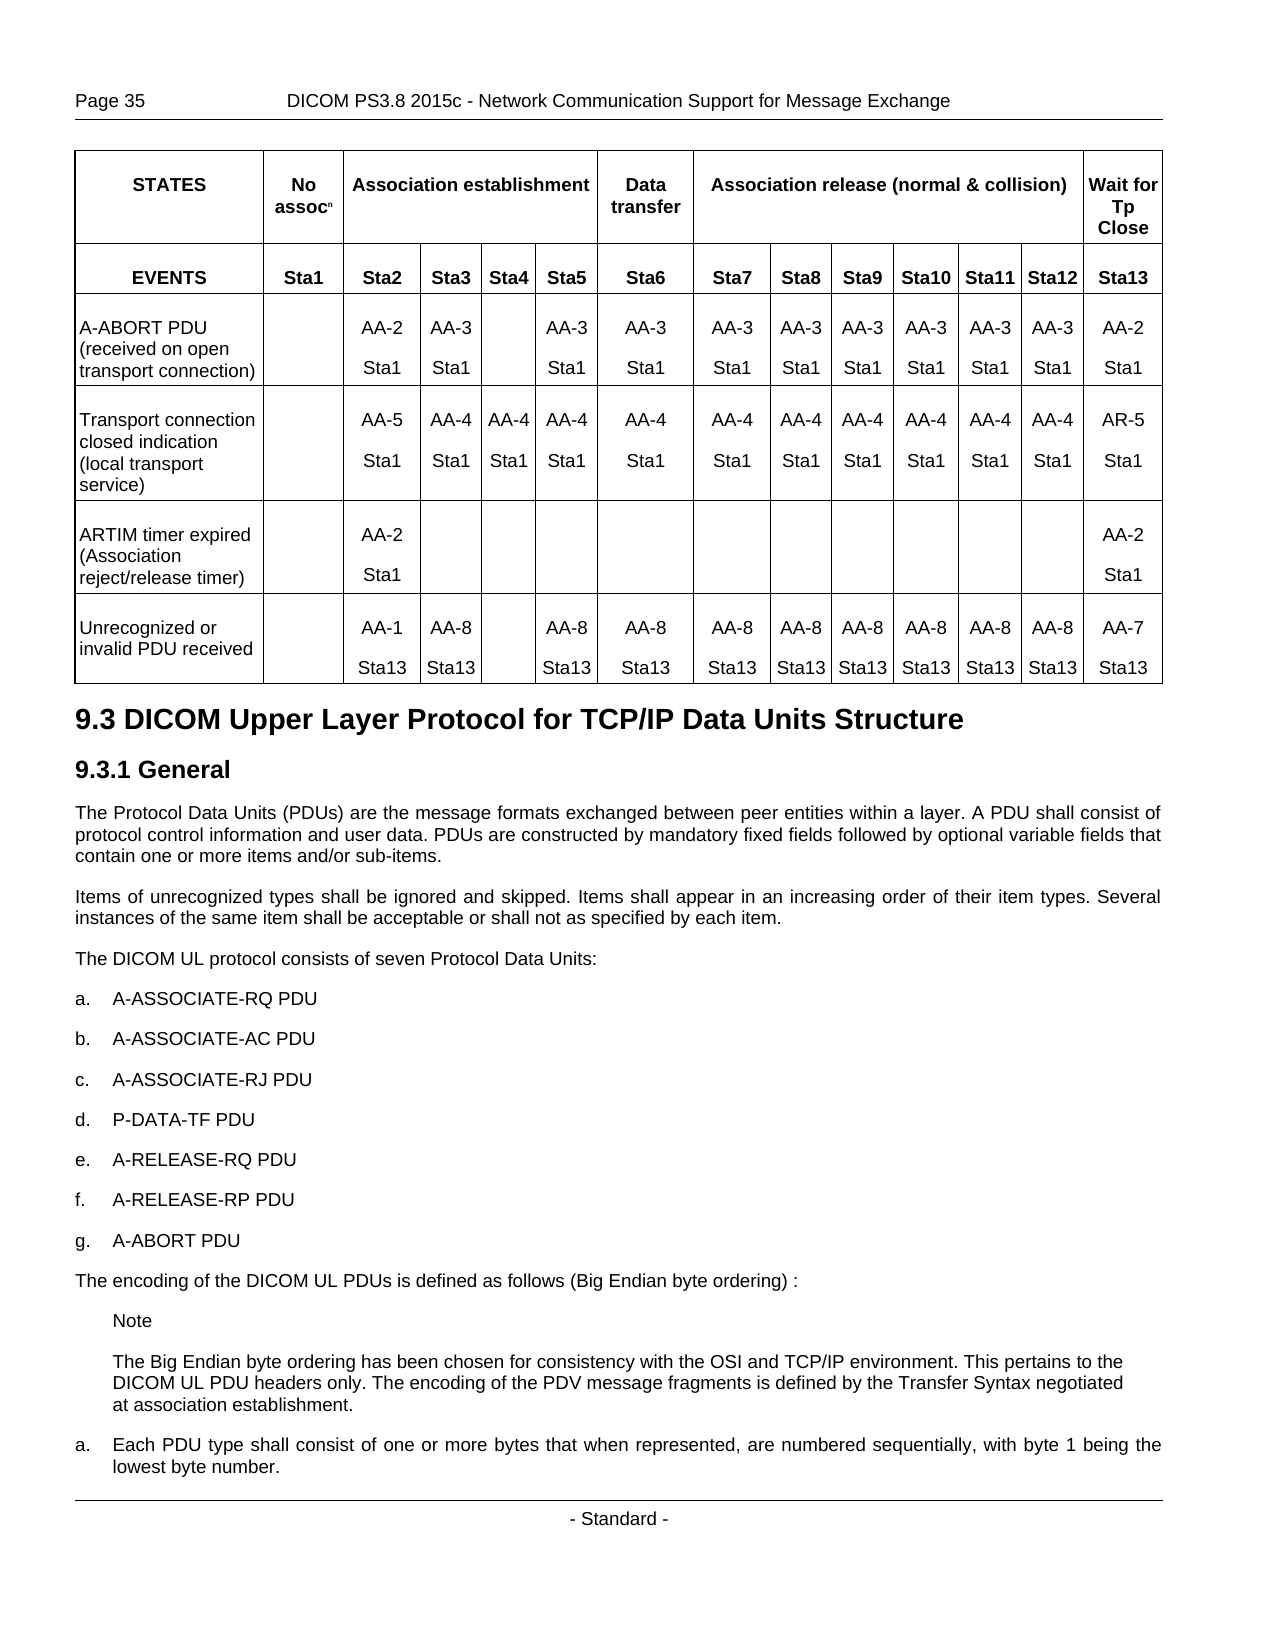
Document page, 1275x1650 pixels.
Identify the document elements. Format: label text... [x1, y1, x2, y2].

text The DICOM UL protocol consists of seven Protocol Data Units: [75, 947, 1162, 969]
text 9.3 DICOM Upper Layer Protocol for TCP/IP Data Units Structure [75, 702, 1162, 736]
table_cell AA-4 Sta1 [536, 386, 597, 500]
table_cell AA-8 Sta13 [1022, 594, 1083, 682]
table_cell AA-2 Sta1 [1084, 501, 1162, 592]
table_cell AA-4 Sta1 [959, 386, 1021, 500]
list A-RELEASE-RP PDU [75, 1189, 1162, 1211]
table_cell AA-3 Sta1 [598, 294, 693, 385]
table_cell AA-3 Sta1 [1022, 294, 1083, 385]
list A-ASSOCIATE-RQ PDU [75, 988, 1162, 1009]
table_cell AA-4 Sta1 [894, 386, 958, 500]
table_cell AA-8 Sta13 [894, 594, 958, 682]
table_cell AA-3 Sta1 [694, 294, 770, 385]
table_header Wait for Tp Close [1084, 151, 1162, 243]
table_header Data transfer [598, 151, 693, 243]
text Items of unrecognized types shall be ignored and skipped. Items shall appear in an increasing order of their item types. Several instances of the same item shall be acceptable or shall not as specified by each item. [75, 886, 1162, 929]
table_cell Sta3 [421, 244, 481, 292]
table_cell AR-5 Sta1 [1084, 386, 1162, 500]
table_cell [482, 501, 535, 592]
table_cell [421, 501, 481, 592]
table_cell AA-2 Sta1 [344, 294, 420, 385]
table_cell AA-2 Sta1 [1084, 294, 1162, 385]
table_cell Sta6 [598, 244, 693, 292]
list A-ASSOCIATE-AC PDU [75, 1028, 1162, 1049]
table_cell Sta4 [482, 244, 535, 292]
table_cell AA-3 Sta1 [421, 294, 481, 385]
table_cell [771, 501, 831, 592]
table_cell AA-3 Sta1 [771, 294, 831, 385]
table_cell AA-5 Sta1 [344, 386, 420, 500]
table_cell Sta7 [694, 244, 770, 292]
table_cell AA-4 Sta1 [421, 386, 481, 500]
table_cell AA-8 Sta13 [771, 594, 831, 682]
table_cell AA-3 Sta1 [536, 294, 597, 385]
table_cell [536, 501, 597, 592]
table_header STATES [76, 151, 263, 243]
table_cell [959, 501, 1021, 592]
table_cell AA-4 Sta1 [694, 386, 770, 500]
table_cell AA-8 Sta13 [694, 594, 770, 682]
list Each PDU type shall consist of one or more bytes that when represented, are numbered sequentially, with byte 1 being the lowest byte number. [75, 1434, 1162, 1477]
list A-ASSOCIATE-RJ PDU [75, 1068, 1162, 1090]
text The Protocol Data Units (PDUs) are the message formats exchanged between peer entities within a layer. A PDU shall consist of protocol control information and user data. PDUs are constructed by mandatory fixed fields followed by optional variable fields that contain one or more items and/or sub-items. [75, 802, 1162, 867]
table_cell Transport connection closed indication (local transport service) [76, 386, 263, 500]
table_cell AA-4 Sta1 [1022, 386, 1083, 500]
table_header Association establishment [344, 151, 597, 243]
table_cell [264, 386, 343, 500]
table_cell Sta11 [959, 244, 1021, 292]
table_header Association release (normal & collision) [694, 151, 1083, 243]
table_cell [598, 501, 693, 592]
table_cell AA-3 Sta1 [959, 294, 1021, 385]
table_cell AA-8 Sta13 [536, 594, 597, 682]
table_cell [264, 501, 343, 592]
text The encoding of the DICOM UL PDUs is defined as follows (Big Endian byte ordering) : [75, 1270, 1162, 1291]
text Note [112, 1310, 1125, 1332]
table_cell AA-1 Sta13 [344, 594, 420, 682]
table_cell Unrecognized or invalid PDU received [76, 594, 263, 682]
table_cell [694, 501, 770, 592]
table_cell AA-3 Sta1 [832, 294, 893, 385]
table_cell AA-7 Sta13 [1084, 594, 1162, 682]
table_cell Sta10 [894, 244, 958, 292]
table_cell EVENTS [76, 244, 263, 292]
table_header No assocn [264, 151, 343, 243]
table_cell AA-4 Sta1 [482, 386, 535, 500]
table_cell ARTIM timer expired (Association reject/release timer) [76, 501, 263, 592]
table_cell Sta2 [344, 244, 420, 292]
table_cell AA-8 Sta13 [421, 594, 481, 682]
table_cell [1022, 501, 1083, 592]
table_cell Sta9 [832, 244, 893, 292]
table_cell Sta13 [1084, 244, 1162, 292]
table_cell A-ABORT PDU (received on open transport connection) [76, 294, 263, 385]
table_cell [264, 294, 343, 385]
table_cell AA-4 Sta1 [771, 386, 831, 500]
list A-RELEASE-RQ PDU [75, 1149, 1162, 1171]
table_cell AA-8 Sta13 [959, 594, 1021, 682]
table_cell AA-2 Sta1 [344, 501, 420, 592]
table_cell AA-4 Sta1 [598, 386, 693, 500]
table_cell AA-8 Sta13 [598, 594, 693, 682]
table_cell AA-3 Sta1 [894, 294, 958, 385]
list P-DATA-TF PDU [75, 1109, 1162, 1130]
text The Big Endian byte ordering has been chosen for consistency with the OSI and TCP/IP environment. This pertains to the DICOM UL PDU headers only. The encoding of the PDV message fragments is defined by the Transfer Syntax negotiated at association establishment. [112, 1351, 1125, 1415]
table_cell Sta8 [771, 244, 831, 292]
table_cell AA-4 Sta1 [832, 386, 893, 500]
table_cell [894, 501, 958, 592]
table_cell [832, 501, 893, 592]
table_cell [482, 594, 535, 682]
table_cell [264, 594, 343, 682]
list A-ABORT PDU [75, 1229, 1162, 1251]
table_cell [482, 294, 535, 385]
table_cell AA-8 Sta13 [832, 594, 893, 682]
text 9.3.1 General [75, 754, 1162, 783]
table_cell Sta12 [1022, 244, 1083, 292]
table_cell Sta5 [536, 244, 597, 292]
table_cell Sta1 [264, 244, 343, 292]
